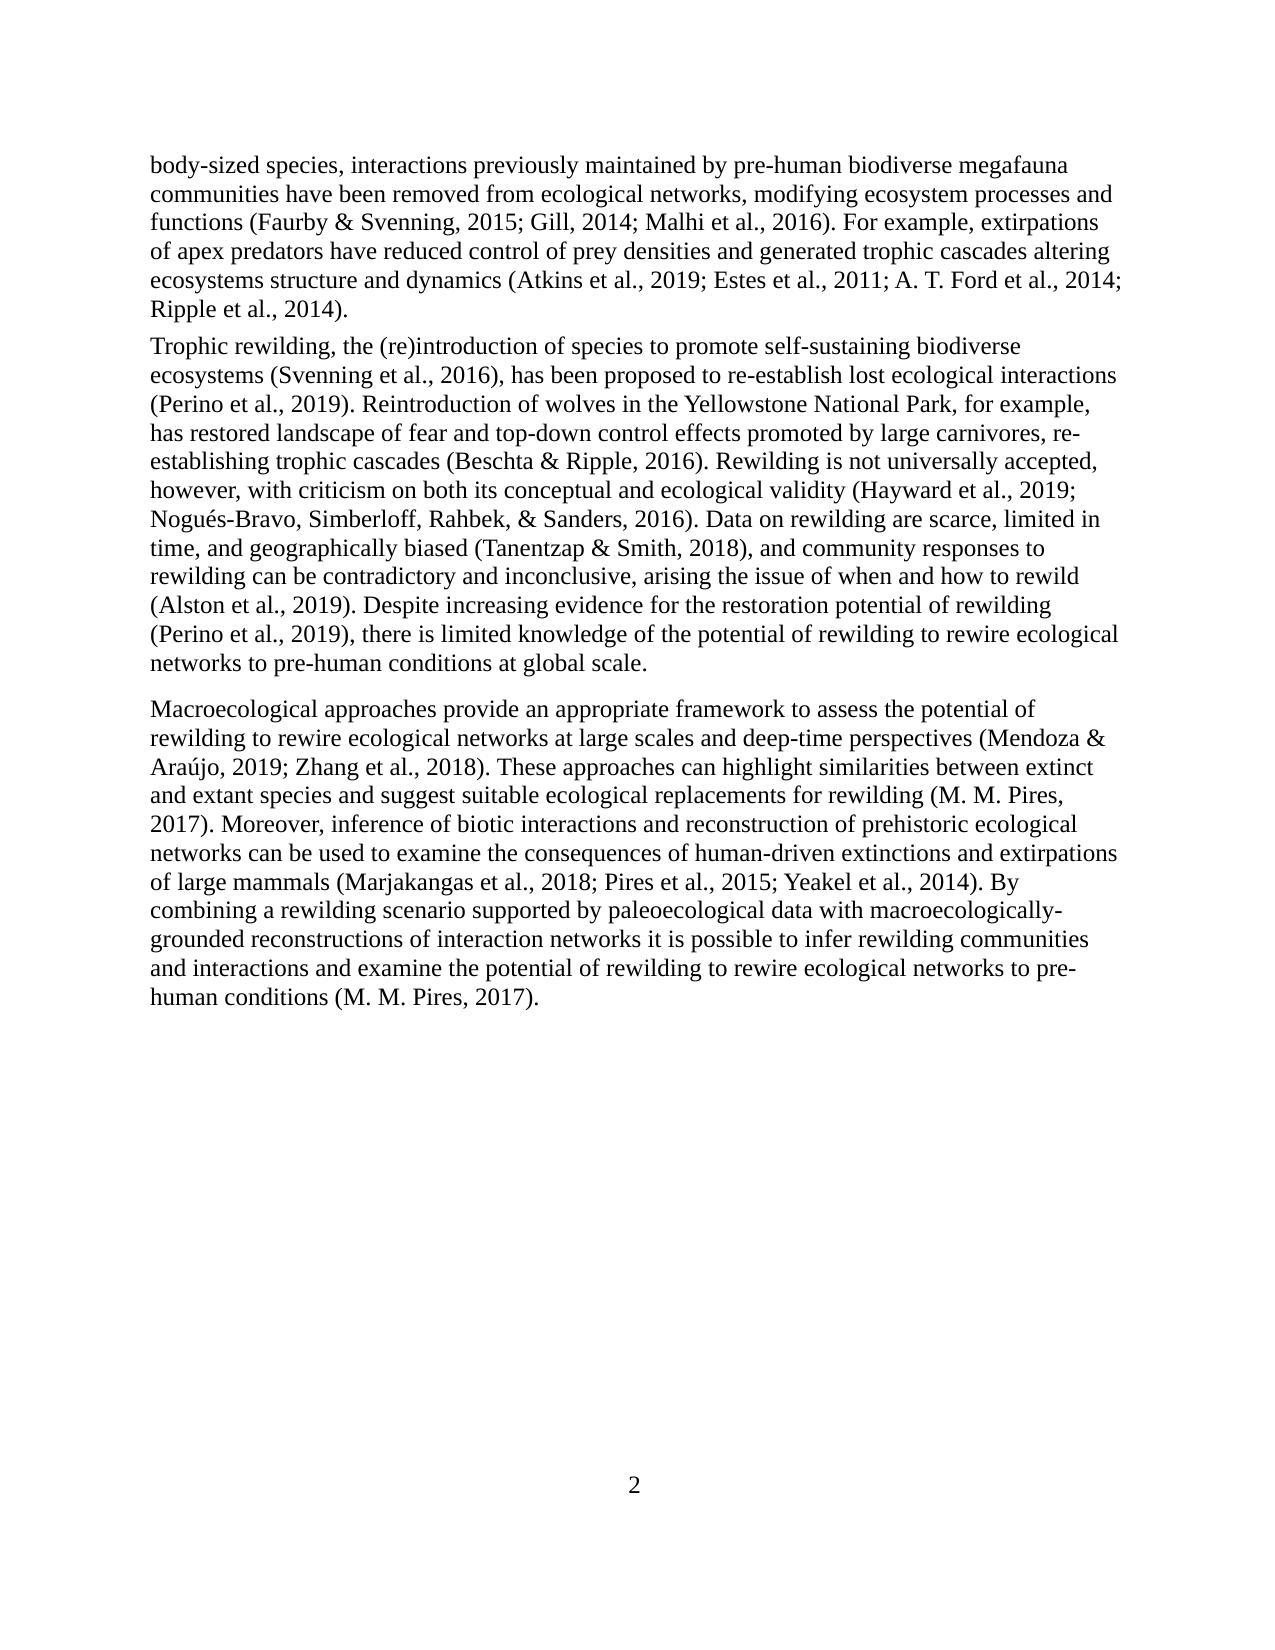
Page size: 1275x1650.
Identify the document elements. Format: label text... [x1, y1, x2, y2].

text body-sized species, interactions previously maintained by pre-human biodiverse megafauna communities have been removed from ecological networks, modifying ecosystem processes and functions (Faurby & Svenning, 2015; Gill, 2014; Malhi et al., 2016). For example, extirpations of apex predators have reduced control of prey densities and generated trophic cascades altering ecosystems structure and dynamics (Atkins et al., 2019; Estes et al., 2011; A. T. Ford et al., 2014; Ripple et al., 2014). [150, 150, 1125, 322]
text Trophic rewilding, the (re)introduction of species to promote self-sustaining biodiverse ecosystems (Svenning et al., 2016), has been proposed to re-establish lost ecological interactions (Perino et al., 2019). Reintroduction of wolves in the Yellowstone National Park, for example, has restored landscape of fear and top-down control effects promoted by large carnivores, re-establishing trophic cascades (Beschta & Ripple, 2016). Rewilding is not universally accepted, however, with criticism on both its conceptual and ecological validity (Hayward et al., 2019; Nogués-Bravo, Simberloff, Rahbek, & Sanders, 2016). Data on rewilding are scarce, limited in time, and geographically biased (Tanentzap & Smith, 2018), and community responses to rewilding can be contradictory and inconclusive, arising the issue of when and how to rewild (Alston et al., 2019). Despite increasing evidence for the restoration potential of rewilding (Perino et al., 2019), there is limited knowledge of the potential of rewilding to rewire ecological networks to pre-human conditions at global scale. [150, 331, 1125, 676]
text Macroecological approaches provide an appropriate framework to assess the potential of rewilding to rewire ecological networks at large scales and deep-time perspectives (Mendoza & Araújo, 2019; Zhang et al., 2018). These approaches can highlight similarities between extinct and extant species and suggest suitable ecological replacements for rewilding (M. M. Pires, 2017). Moreover, inference of biotic interactions and reconstruction of prehistoric ecological networks can be used to examine the consequences of human-driven extinctions and extirpations of large mammals (Marjakangas et al., 2018; Pires et al., 2015; Yeakel et al., 2014). By combining a rewilding scenario supported by paleoecological data with macroecologically-grounded reconstructions of interaction networks it is possible to infer rewilding communities and interactions and examine the potential of rewilding to rewire ecological networks to pre-human conditions (M. M. Pires, 2017). [150, 694, 1125, 1011]
